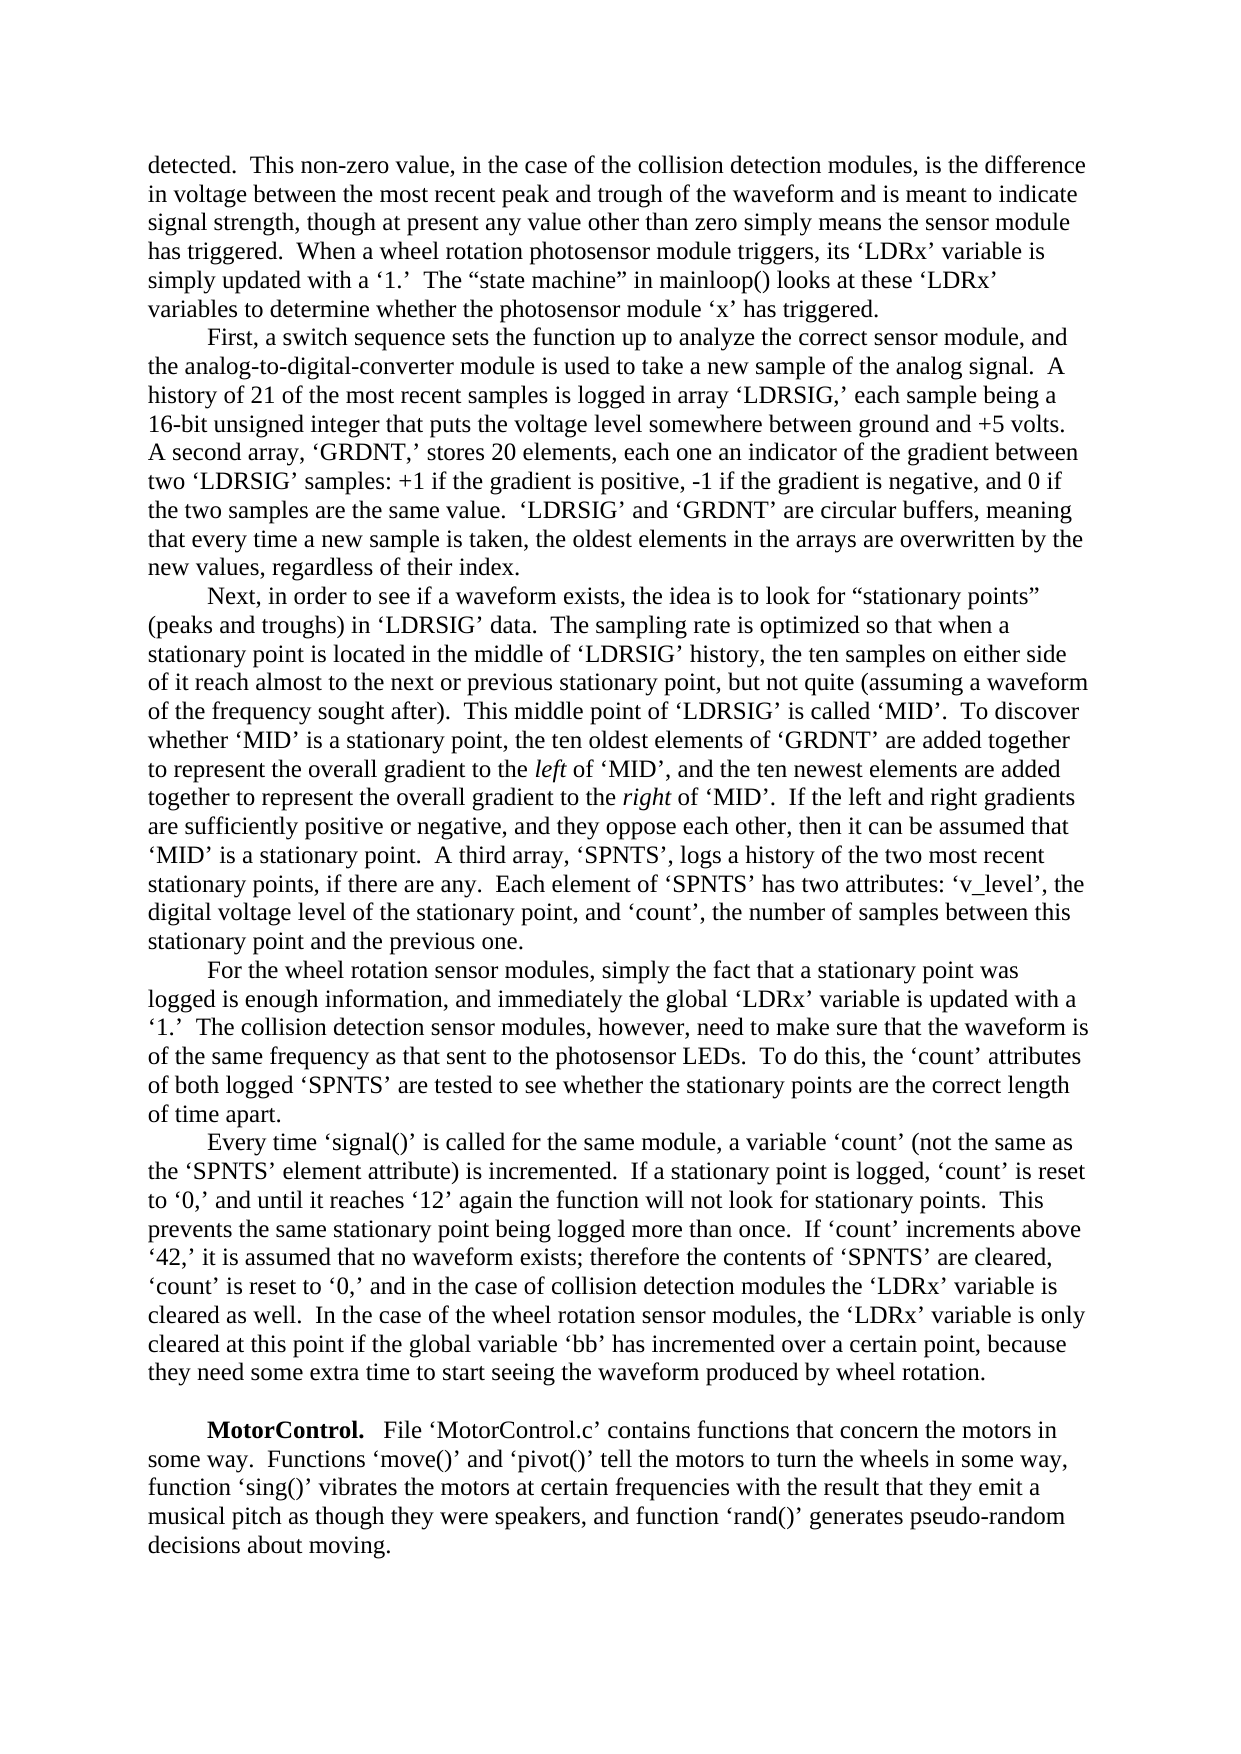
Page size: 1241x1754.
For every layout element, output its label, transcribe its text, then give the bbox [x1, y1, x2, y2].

text First, a switch sequence sets the function up to analyze the correct sensor module, and the analog-to-digital-converter module is used to take a new sample of the analog signal. A history of 21 of the most recent samples is logged in array ‘LDRSIG,’ each sample being a 16-bit unsigned integer that puts the voltage level somewhere between ground and +5 volts. A second array, ‘GRDNT,’ stores 20 elements, each one an indicator of the gradient between two ‘LDRSIG’ samples: +1 if the gradient is positive, -1 if the gradient is negative, and 0 if the two samples are the same value. ‘LDRSIG’ and ‘GRDNT’ are circular buffers, meaning that every time a new sample is taken, the oldest elements in the arrays are overwritten by the new values, regardless of their index. [148, 322, 1092, 581]
text Every time ‘signal()’ is called for the same module, a variable ‘count’ (not the same as the ‘SPNTS’ element attribute) is incremented. If a stationary point is logged, ‘count’ is reset to ‘0,’ and until it reaches ‘12’ again the function will not look for stationary points. This prevents the same stationary point being logged more than once. If ‘count’ increments above ‘42,’ it is assumed that no waveform exists; therefore the contents of ‘SPNTS’ are cleared, ‘count’ is reset to ‘0,’ and in the case of collision detection modules the ‘LDRx’ variable is cleared as well. In the case of the wheel rotation sensor modules, the ‘LDRx’ variable is only cleared at this point if the global variable ‘bb’ has incremented over a certain point, because they need some extra time to start seeing the waveform produced by wheel rotation. [148, 1127, 1092, 1386]
text detected. This non-zero value, in the case of the collision detection modules, is the difference in voltage between the most recent peak and trough of the waveform and is meant to indicate signal strength, though at present any value other than zero simply means the sensor module has triggered. When a wheel rotation photosensor module triggers, its ‘LDRx’ variable is simply updated with a ‘1.’ The “state machine” in mainloop() looks at these ‘LDRx’ variables to determine whether the photosensor module ‘x’ has triggered. [148, 150, 1092, 322]
text Next, in order to see if a waveform exists, the idea is to look for “stationary points” (peaks and troughs) in ‘LDRSIG’ data. The sampling rate is optimized so that when a stationary point is located in the middle of ‘LDRSIG’ history, the ten samples on either side of it reach almost to the next or previous stationary point, but not quite (assuming a waveform of the frequency sought after). This middle point of ‘LDRSIG’ is called ‘MID’. To discover whether ‘MID’ is a stationary point, the ten oldest elements of ‘GRDNT’ are added together to represent the overall gradient to the left of ‘MID’, and the ten newest elements are added together to represent the overall gradient to the right of ‘MID’. If the left and right gradients are sufficiently positive or negative, and they oppose each other, then it can be assumed that ‘MID’ is a stationary point. A third array, ‘SPNTS’, logs a history of the two most recent stationary points, if there are any. Each element of ‘SPNTS’ has two attributes: ‘v_level’, the digital voltage level of the stationary point, and ‘count’, the number of samples between this stationary point and the previous one. [148, 581, 1092, 955]
text MotorControl. File ‘MotorControl.c’ contains functions that concern the motors in some way. Functions ‘move()’ and ‘pivot()’ tell the motors to turn the wheels in some way, function ‘sing()’ vibrates the motors at certain frequencies with the result that they emit a musical pitch as though they were speakers, and function ‘rand()’ generates pseudo-random decisions about moving. [148, 1415, 1092, 1559]
text For the wheel rotation sensor modules, simply the fact that a stationary point was logged is enough information, and immediately the global ‘LDRx’ variable is updated with a ‘1.’ The collision detection sensor modules, however, need to make sure that the waveform is of the same frequency as that sent to the photosensor LEDs. To do this, the ‘count’ attributes of both logged ‘SPNTS’ are tested to see whether the stationary points are the correct length of time apart. [148, 955, 1092, 1127]
